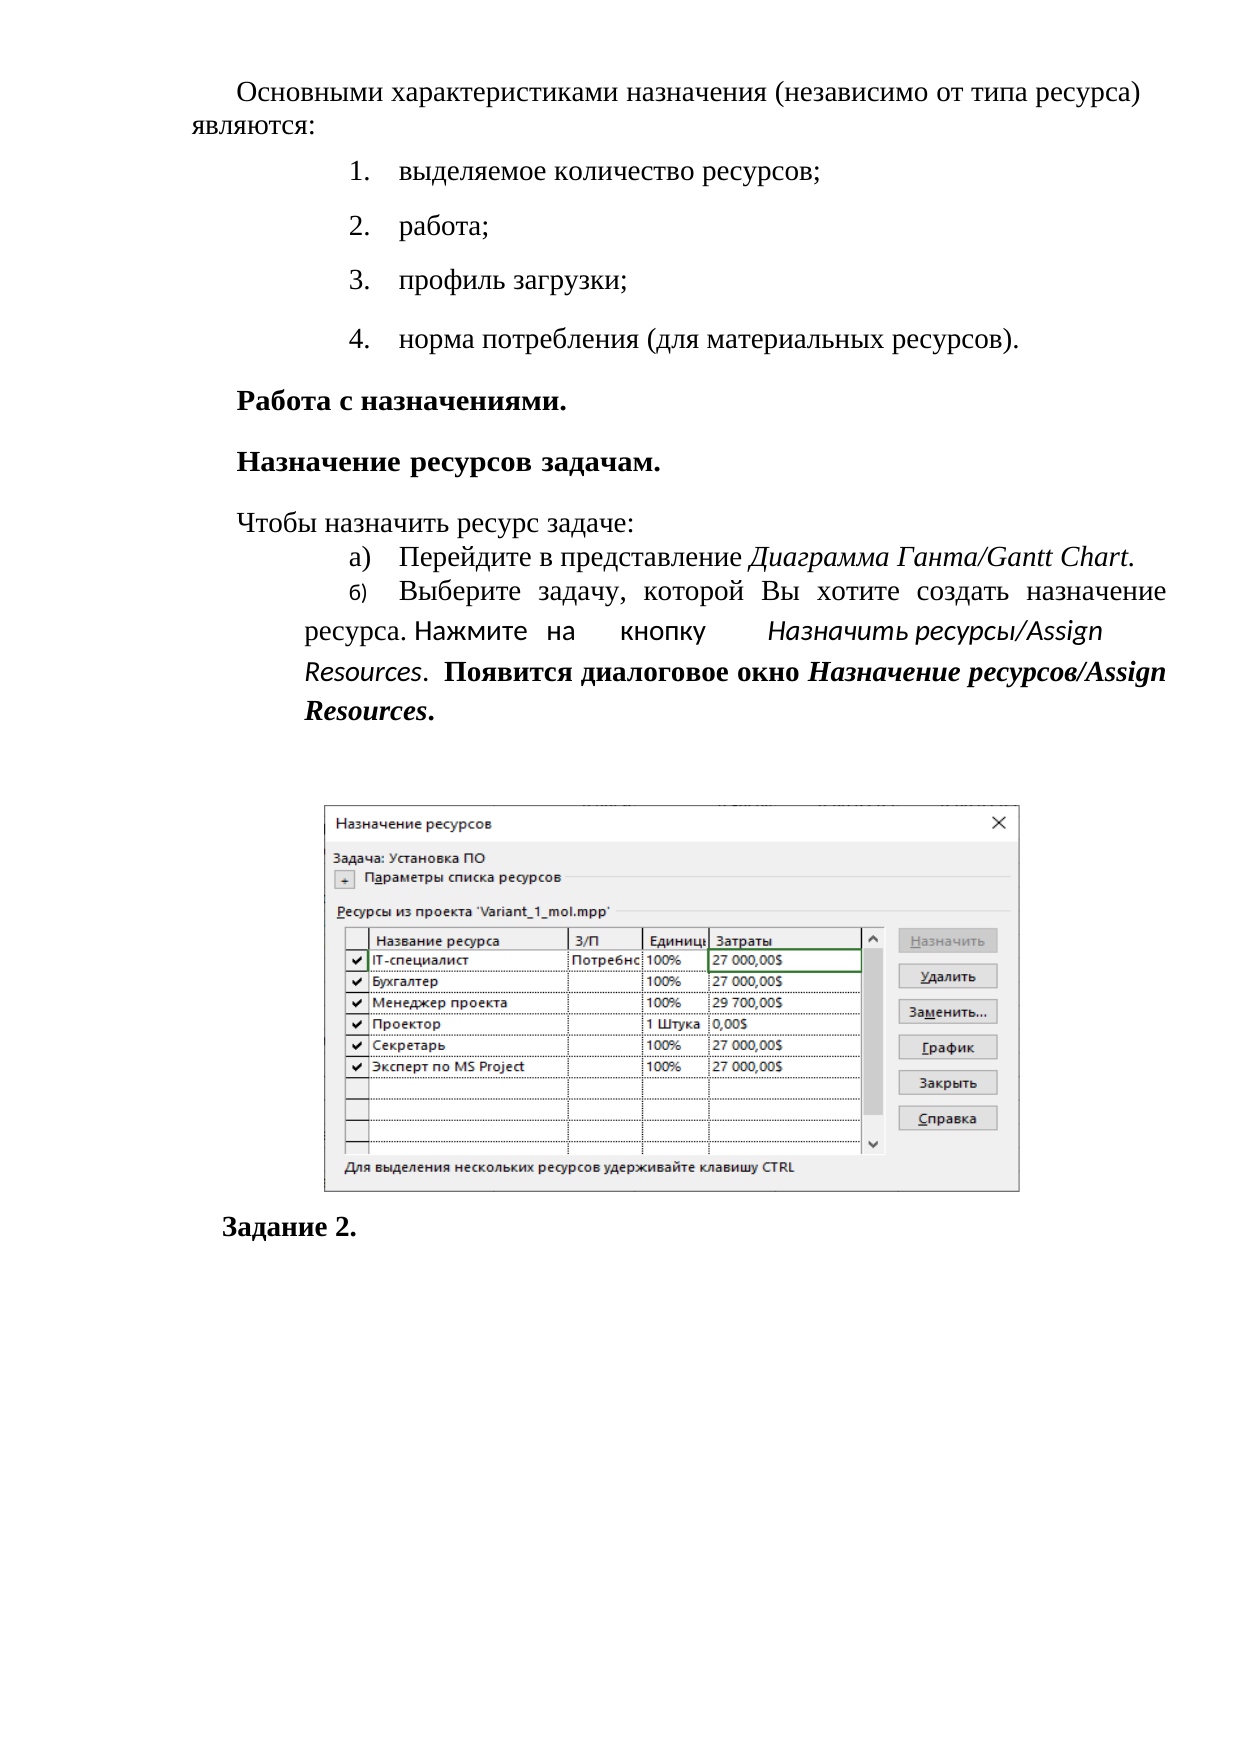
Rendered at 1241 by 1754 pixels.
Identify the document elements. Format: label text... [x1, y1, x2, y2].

picture [324, 805, 1020, 1192]
text Работа с назначениями. [192, 383, 1167, 417]
list Выберите задачу, которой Вы хотите создать назначение ресурса. Нажмите на кнопку Назначить ресурсы/Assign Resources. Появится диалоговое окно Назначение ресурсов/Assign Resources. [304, 573, 1167, 727]
text Задание 2. [177, 806, 1167, 1242]
list профиль загрузки; [304, 262, 1167, 296]
text Назначение ресурсов задачам. [192, 444, 1167, 478]
text Чтобы назначить ресурс задаче: [192, 506, 1167, 539]
text Основными характеристиками назначения (независимо от типа ресурса) являются: [192, 74, 1141, 141]
list норма потребления (для материальных ресурсов). [304, 317, 1167, 356]
list работа; [304, 208, 1167, 242]
list выделяемое количество ресурсов; [304, 153, 1167, 187]
list Перейдите в представление Диаграмма Ганта/Gantt Chart. [304, 539, 1167, 573]
